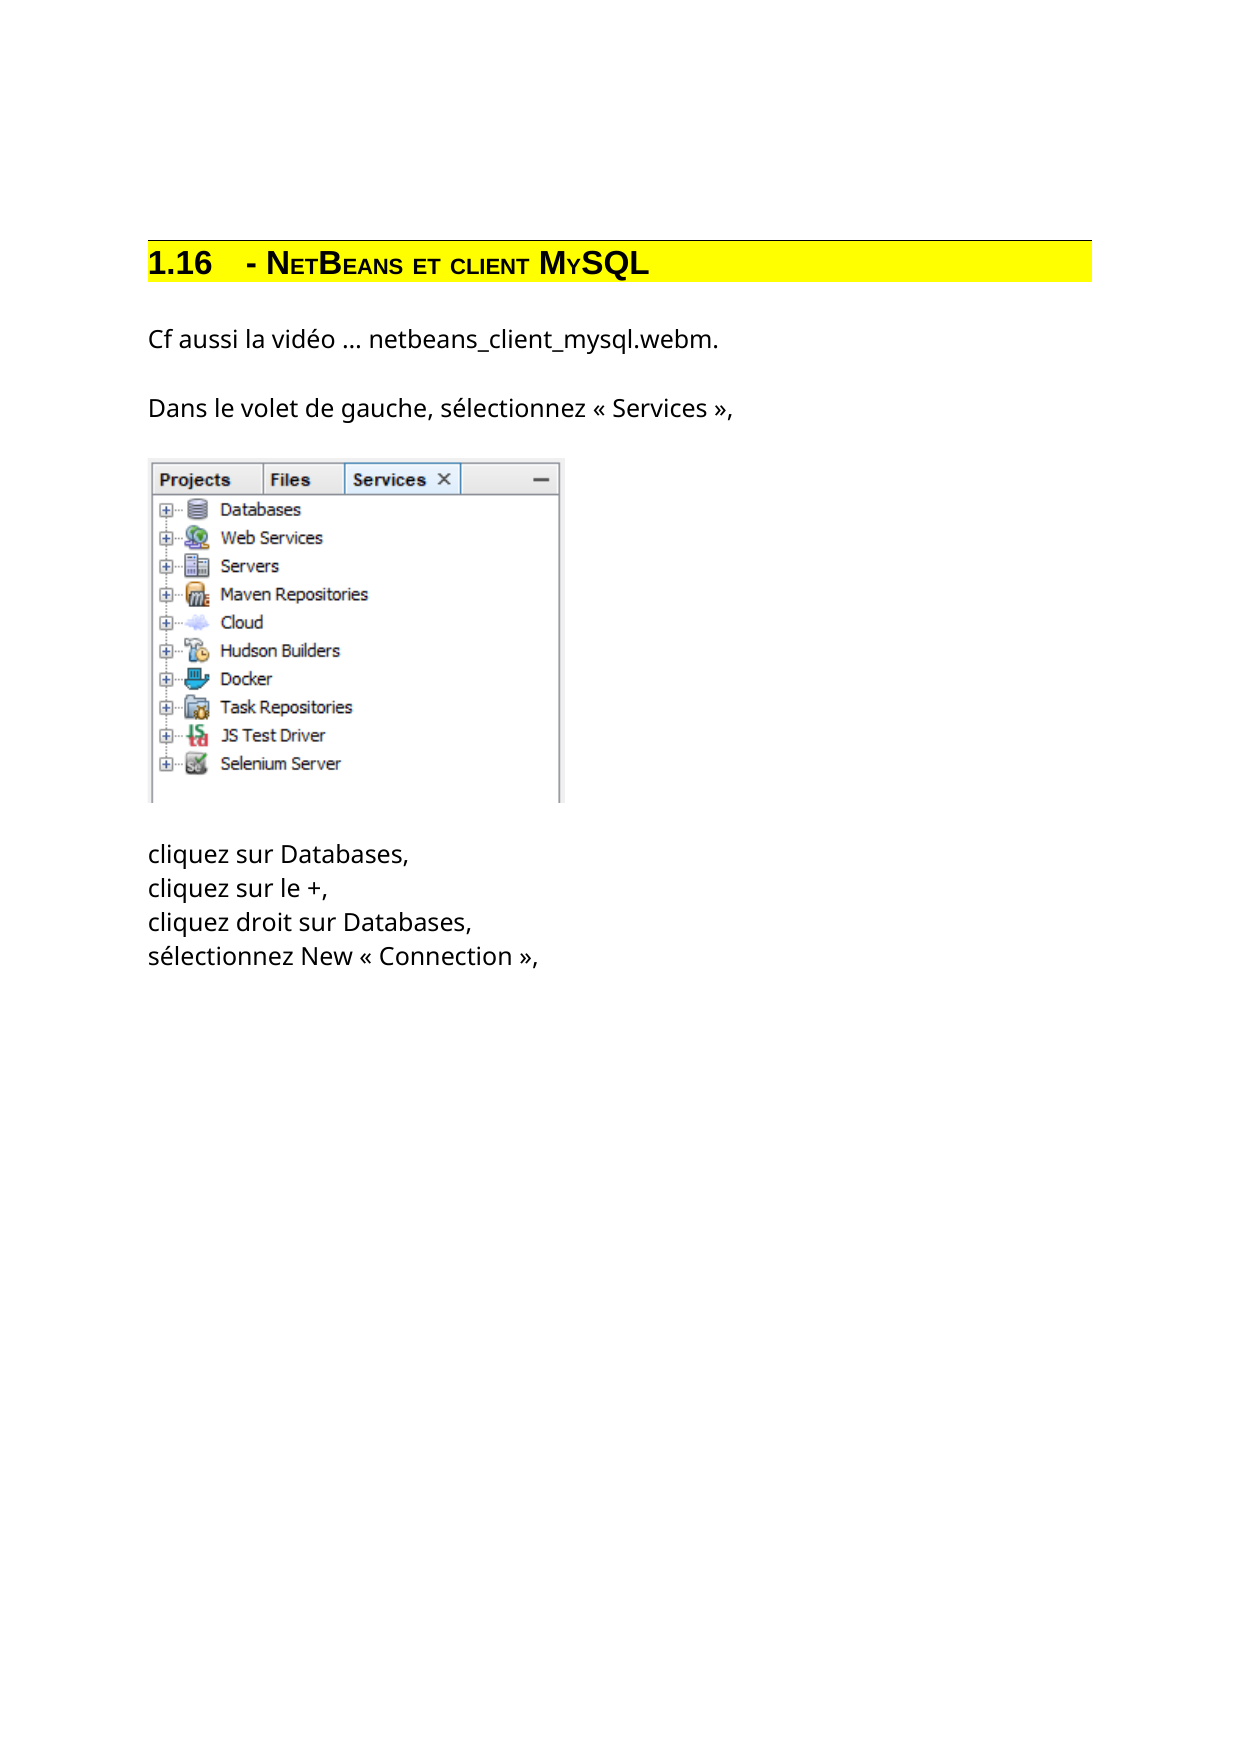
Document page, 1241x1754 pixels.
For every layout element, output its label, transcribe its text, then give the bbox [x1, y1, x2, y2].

text cliquez sur Databases, [148, 836, 1092, 870]
subtitle - NetBeans et client MySQL [148, 241, 1092, 282]
text cliquez droit sur Databases, [148, 904, 1092, 938]
text sélectionnez New « Connection », [148, 938, 1092, 972]
text cliquez sur le +, [148, 870, 1092, 904]
text Cf aussi la vidéo … netbeans_client_mysql.webm. [148, 322, 1092, 356]
text Dans le volet de gauche, sélectionnez « Services », [148, 390, 1092, 424]
picture [147, 458, 565, 803]
